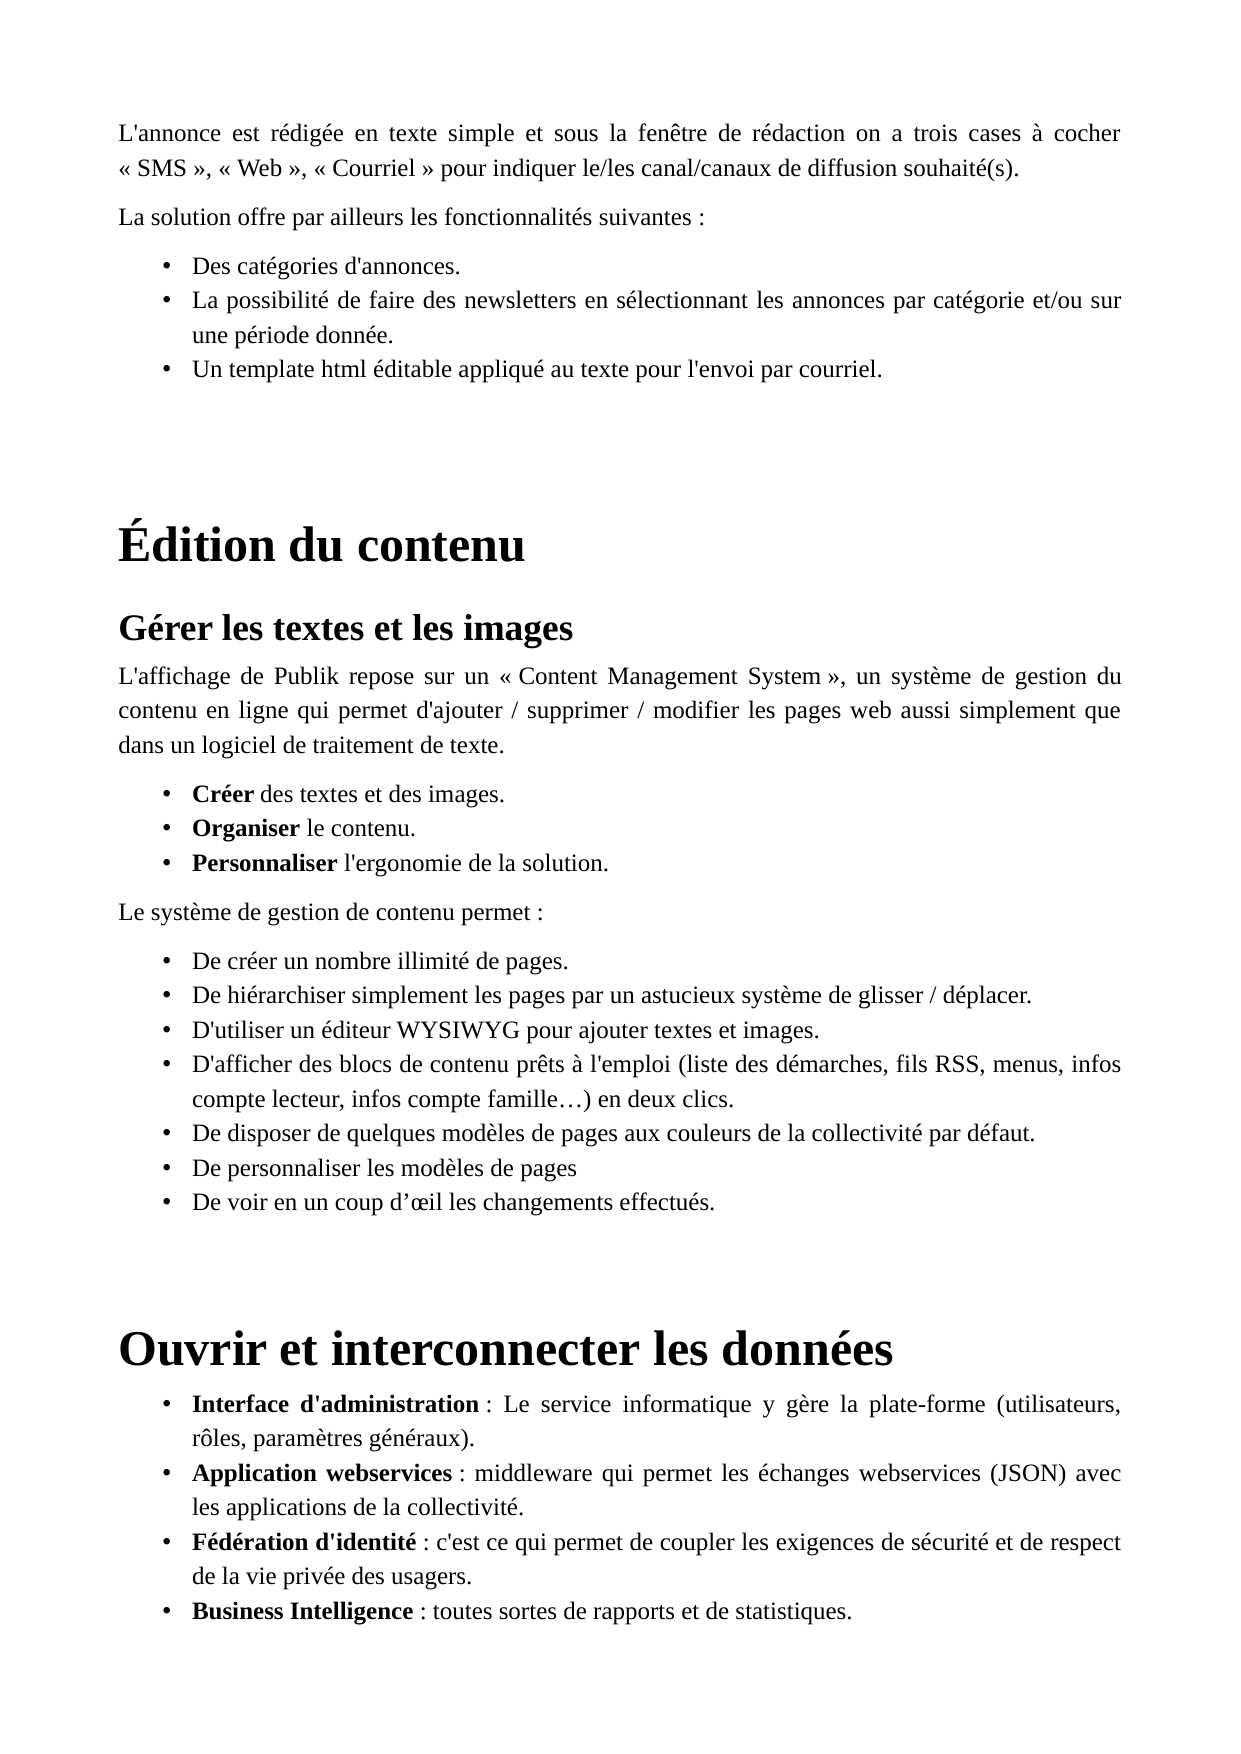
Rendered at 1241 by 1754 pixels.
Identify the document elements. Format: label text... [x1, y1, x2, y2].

list De personnaliser les modèles de pages [162, 1153, 1122, 1182]
text L'annonce est rédigée en texte simple et sous la fenêtre de rédaction on a trois cases à cocher « SMS », « Web », « Courriel » pour indiquer le/les canal/canaux de diffusion souhaité(s). [118, 118, 1122, 181]
list La possibilité de faire des newsletters en sélectionnant les annonces par catégorie et/ou sur une période donnée. [162, 285, 1122, 348]
list Interface d'administration : Le service informatique y gère la plate-forme (utilisateurs, rôles, paramètres généraux). [162, 1389, 1122, 1452]
list D'utiliser un éditeur WYSIWYG pour ajouter textes et images. [162, 1015, 1122, 1044]
list D'afficher des blocs de contenu prêts à l'emploi (liste des démarches, fils RSS, menus, infos compte lecteur, infos compte famille…) en deux clics. [162, 1049, 1122, 1113]
list Personnaliser l'ergonomie de la solution. [162, 848, 1122, 877]
text Le système de gestion de contenu permet : [118, 897, 1122, 926]
text La solution offre par ailleurs les fonctionnalités suivantes : [118, 202, 1122, 230]
list De créer un nombre illimité de pages. [162, 946, 1122, 975]
list Application webservices : middleware qui permet les échanges webservices (JSON) avec les applications de la collectivité. [162, 1458, 1122, 1521]
text L'affichage de Publik repose sur un « Content Management System », un système de gestion du contenu en ligne qui permet d'ajouter / supprimer / modifier les pages web aussi simplement que dans un logiciel de traitement de texte. [118, 661, 1122, 759]
list Business Intelligence : toutes sortes de rapports et de statistiques. [162, 1596, 1122, 1624]
list Organiser le contenu. [162, 813, 1122, 842]
list Créer des textes et des images. [162, 779, 1122, 808]
list De disposer de quelques modèles de pages aux couleurs de la collectivité par défaut. [162, 1118, 1122, 1147]
list Des catégories d'annonces. [162, 251, 1122, 279]
subtitle Ouvrir et interconnecter les données [118, 1319, 1122, 1376]
list Fédération d'identité : c'est ce qui permet de coupler les exigences de sécurité et de respect de la vie privée des usagers. [162, 1527, 1122, 1590]
list Un template html éditable appliqué au texte pour l'envoi par courriel. [162, 354, 1122, 383]
subtitle Gérer les textes et les images [118, 605, 1122, 648]
list De hiérarchiser simplement les pages par un astucieux système de glisser / déplacer. [162, 981, 1122, 1009]
subtitle Édition du contenu [118, 514, 1122, 572]
list De voir en un coup d’œil les changements effectués. [162, 1187, 1122, 1216]
